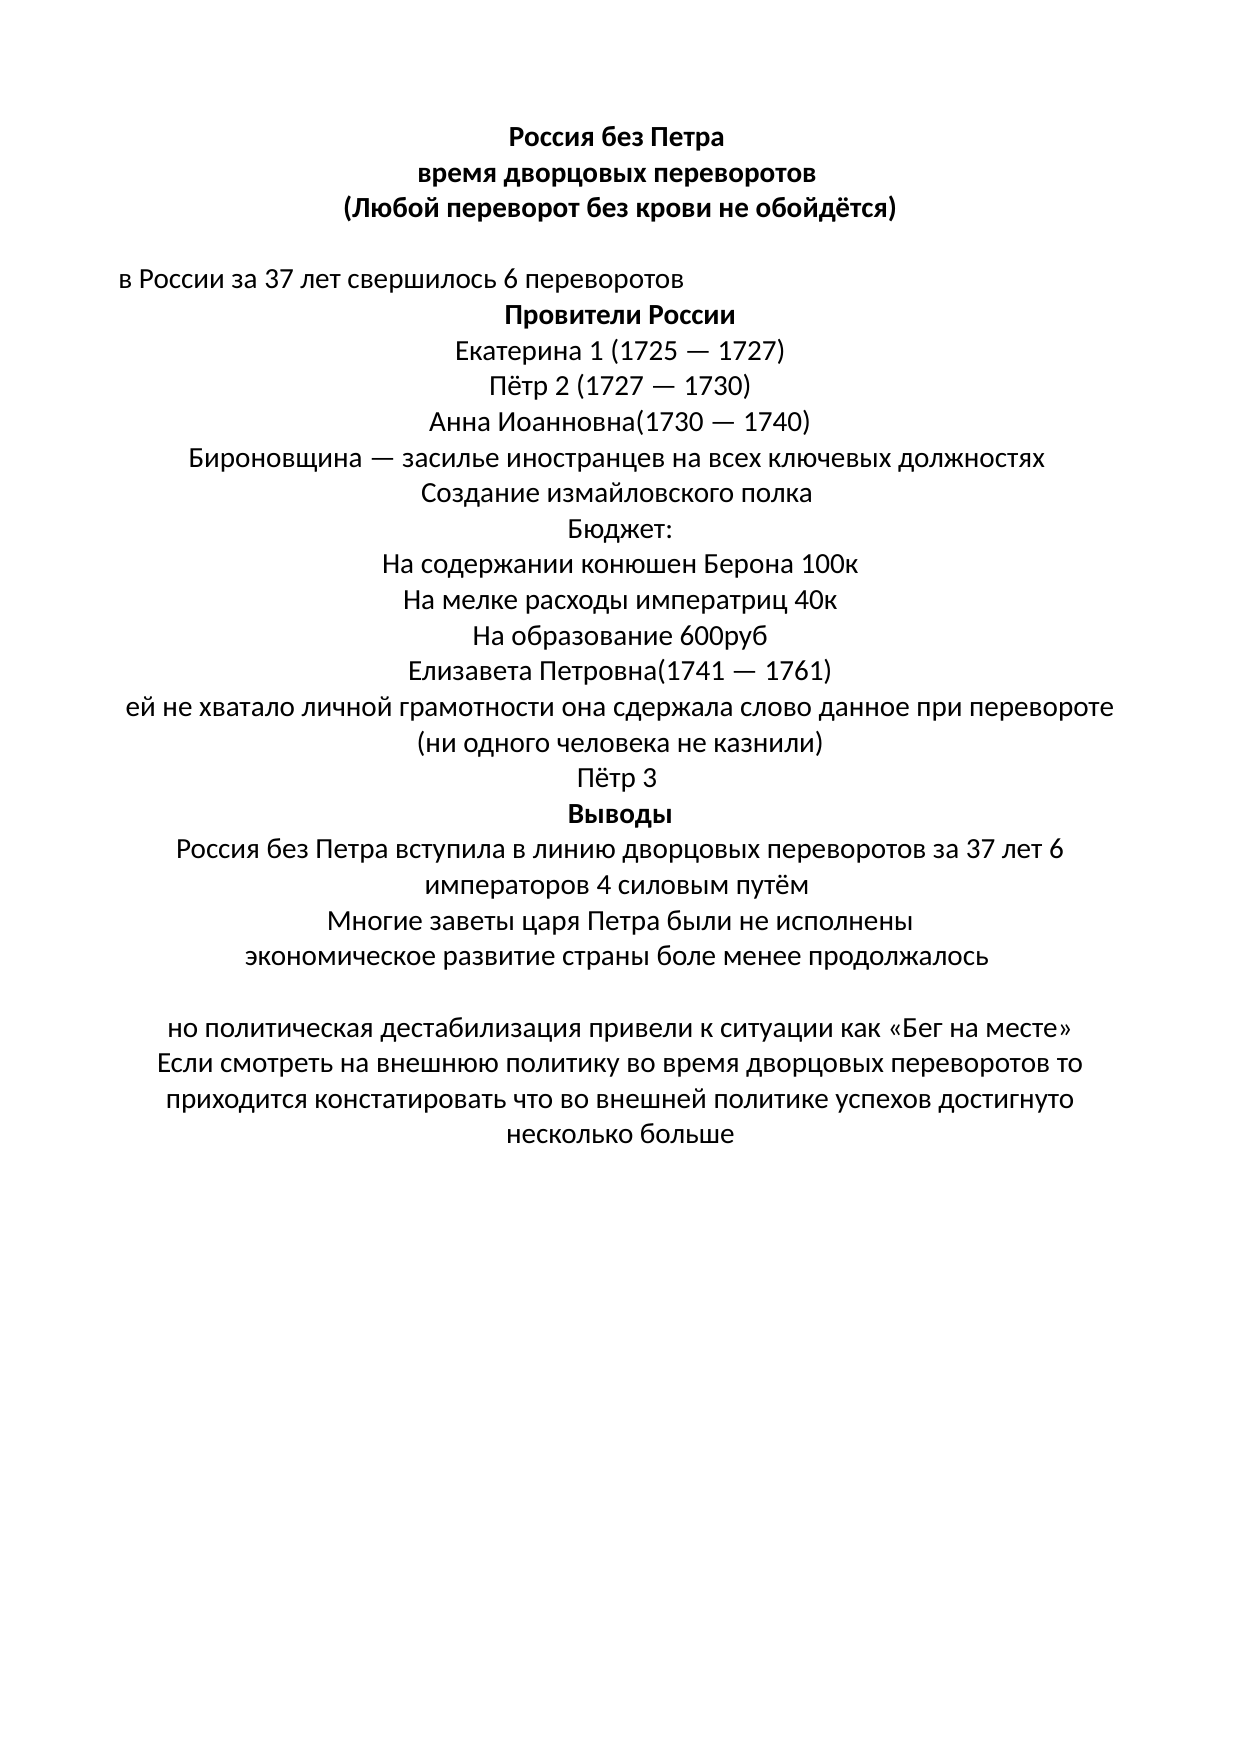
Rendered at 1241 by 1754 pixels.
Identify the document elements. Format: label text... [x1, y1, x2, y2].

text Бюджет: [118, 510, 1122, 546]
text Россия без Петра [118, 118, 1122, 154]
text Провители России [118, 296, 1122, 332]
text ей не хватало личной грамотности она сдержала слово данное при перевороте (ни одного человека не казнили) [118, 688, 1122, 759]
text (Любой переворот без крови не обойдётся) [118, 189, 1122, 225]
text Многие заветы царя Петра были не исполнены [118, 902, 1122, 937]
text Бироновщина — засилье иностранцев на всех ключевых должностях [118, 439, 1122, 474]
text время дворцовых переворотов [118, 154, 1122, 189]
text Пётр 2 (1727 — 1730) [118, 367, 1122, 403]
text Екатерина 1 (1725 — 1727) [118, 332, 1122, 367]
text Выводы [118, 795, 1122, 831]
text но политическая дестабилизация привели к ситуации как «Бег на месте» [118, 1009, 1122, 1044]
text Пётр 3 [118, 759, 1122, 795]
text Анна Иоанновна(1730 — 1740) [118, 403, 1122, 439]
text экономическое развитие страны боле менее продолжалось [118, 937, 1122, 973]
text Если смотреть на внешнюю политику во время дворцовых переворотов то приходится констатировать что во внешней политике успехов достигнуто несколько больше [118, 1044, 1122, 1151]
text в России за 37 лет свершилось 6 переворотов [118, 261, 1122, 296]
text На образование 600руб [118, 617, 1122, 652]
text На мелке расходы императриц 40к [118, 581, 1122, 617]
text Создание измайловского полка [118, 474, 1122, 510]
text Елизавета Петровна(1741 — 1761) [118, 652, 1122, 688]
text Россия без Петра вступила в линию дворцовых переворотов за 37 лет 6 императоров 4 силовым путём [118, 831, 1122, 902]
text На содержании конюшен Берона 100к [118, 546, 1122, 581]
